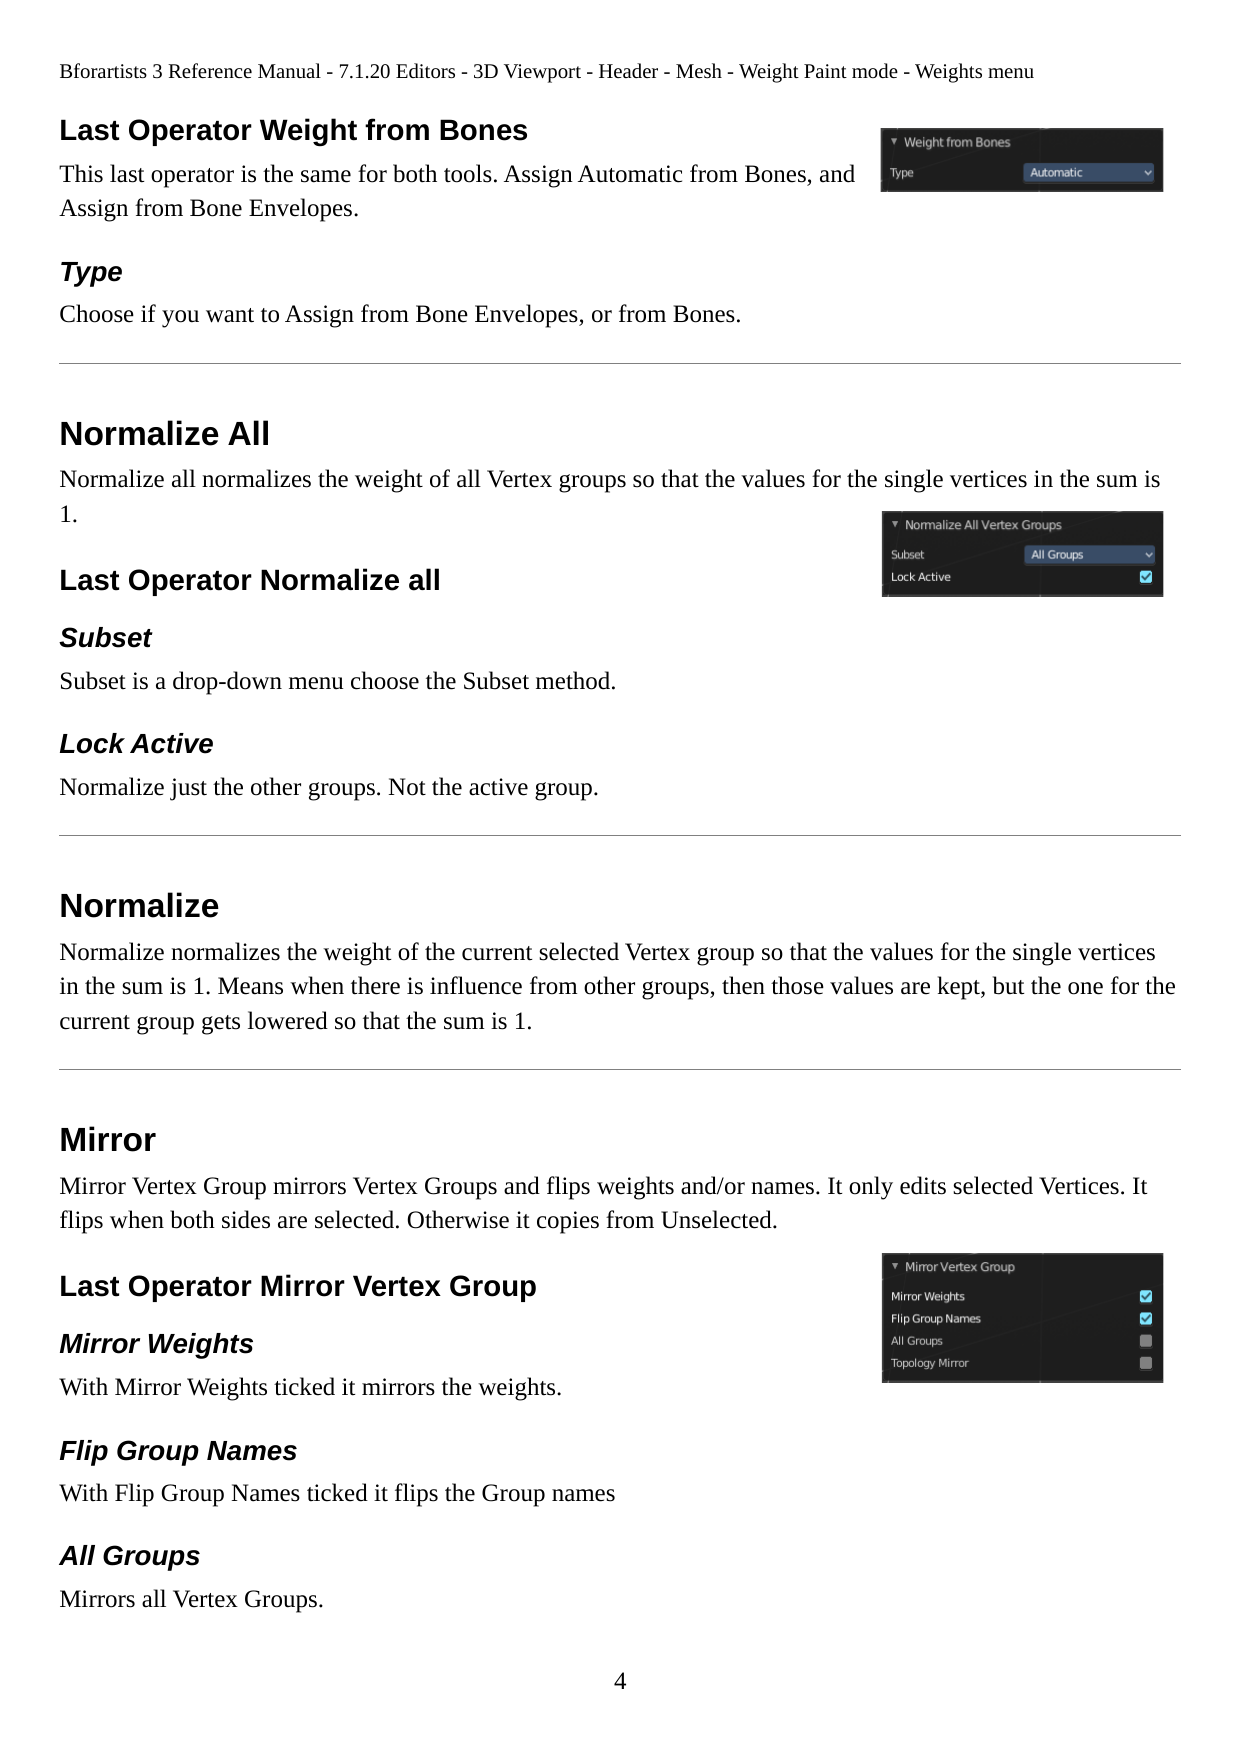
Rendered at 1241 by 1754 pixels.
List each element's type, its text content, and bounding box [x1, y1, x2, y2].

text With Mirror Weights ticked it mirrors the weights. [59, 1372, 1181, 1401]
text Normalize normalizes the weight of the current selected Vertex group so that the values for the single vertices in the sum is 1. Means when there is influence from other groups, then those values are kept, but the one for the current group gets lowered so that the sum is 1. [59, 937, 1181, 1034]
text Subset is a drop-down menu choose the Subset method. [59, 666, 1181, 694]
subtitle Mirror Weights [59, 1328, 881, 1360]
subtitle Subset [59, 621, 1181, 653]
text Normalize just the other groups. Not the active group. [59, 772, 1181, 800]
text With Flip Group Names ticked it flips the Group names [59, 1478, 1181, 1507]
text This last operator is the same for both tools. Assign Automatic from Bones, and Assign from Bone Envelopes. [59, 159, 1181, 222]
text Mirror Vertex Group mirrors Vertex Groups and flips weights and/or names. It only edits selected Vertices. It flips when both sides are selected. Otherwise it copies from Unselected. [59, 1171, 1181, 1234]
subtitle Type [59, 255, 1181, 287]
subtitle Last Operator Weight from Bones [59, 113, 1181, 146]
subtitle Lock Active [59, 727, 1181, 759]
subtitle [1164, 1328, 1181, 1360]
text Normalize all normalizes the weight of all Vertex groups so that the values for the single vertices in the sum is 1. [59, 464, 1181, 528]
subtitle Normalize All [59, 413, 1181, 452]
picture [881, 1253, 1164, 1383]
subtitle Last Operator Mirror Vertex Group [59, 1269, 881, 1303]
subtitle Flip Group Names [59, 1434, 1181, 1466]
subtitle All Groups [59, 1540, 1181, 1572]
picture [881, 511, 1164, 597]
subtitle [1164, 563, 1181, 596]
text Choose if you want to Assign from Bone Envelopes, or from Bones. [59, 299, 1181, 328]
picture [880, 128, 1164, 192]
subtitle Last Operator Normalize all [59, 563, 881, 596]
subtitle Mirror [59, 1120, 1181, 1158]
subtitle Normalize [59, 886, 1181, 924]
text Mirrors all Vertex Groups. [59, 1584, 1181, 1613]
